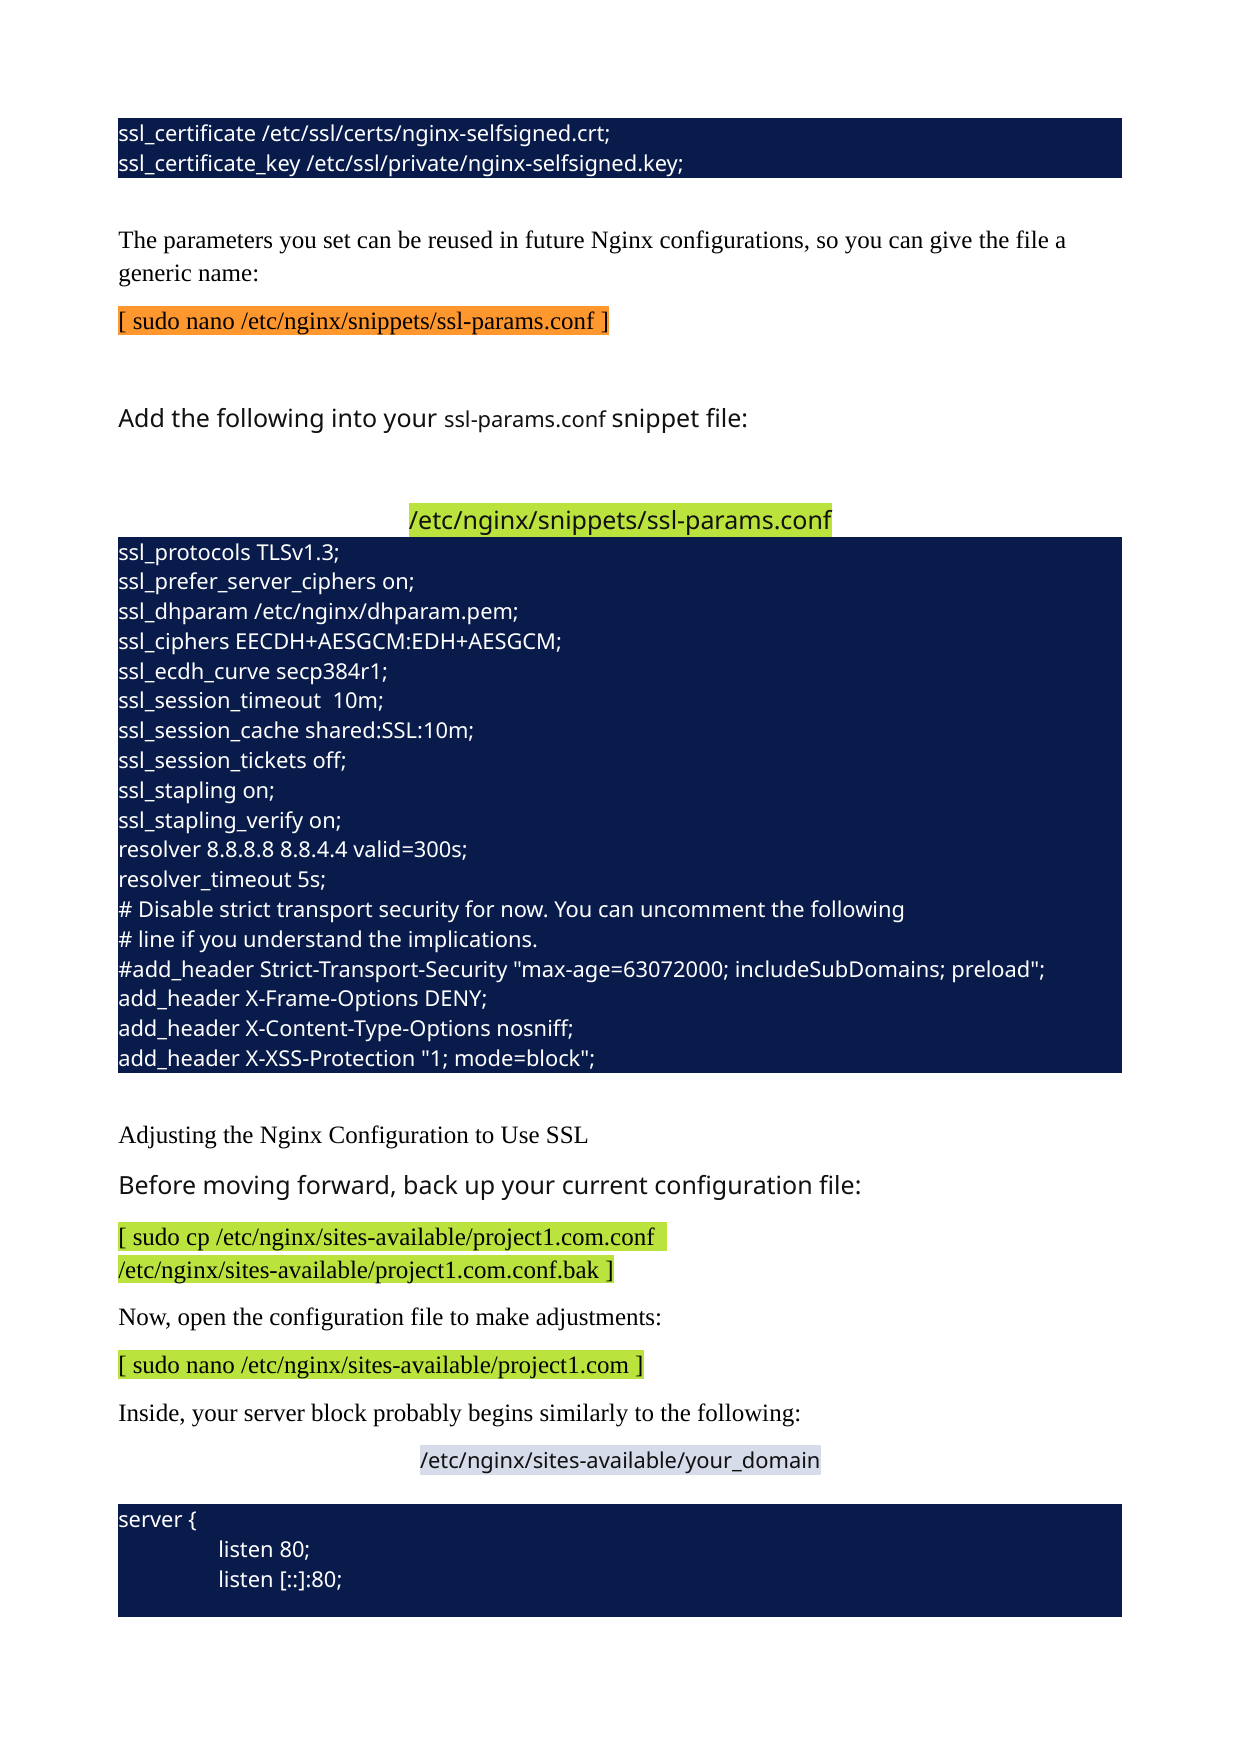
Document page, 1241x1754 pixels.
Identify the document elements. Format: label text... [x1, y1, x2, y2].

text ssl_session_tickets off; [118, 745, 1122, 775]
text [ sudo nano /etc/nginx/sites-available/project1.com ] [118, 1350, 1122, 1379]
text Before moving forward, back up your current configuration file: [118, 1168, 1122, 1202]
text ssl_certificate_key /etc/ssl/private/nginx-selfsigned.key; [118, 148, 1122, 178]
text add_header X-XSS-Protection "1; mode=block"; [118, 1043, 1122, 1073]
text ssl_ecdh_curve secp384r1; [118, 656, 1122, 686]
text ssl_protocols TLSv1.3; [118, 537, 1122, 566]
text ssl_certificate /etc/ssl/certs/nginx-selfsigned.crt; [118, 118, 1122, 148]
text ssl_stapling_verify on; [118, 805, 1122, 834]
text /etc/nginx/snippets/ssl-params.conf [118, 502, 1122, 537]
text add_header X-Frame-Options DENY; [118, 983, 1122, 1013]
text add_header X-Content-Type-Options nosniff; [118, 1013, 1122, 1043]
text /etc/nginx/sites-available/your_domain [118, 1445, 1122, 1475]
text [ sudo cp /etc/nginx/sites-available/project1.com.conf /etc/nginx/sites-available/project1.com.conf.bak ] [118, 1222, 1122, 1283]
text Add the following into your ssl-params.conf snippet file: [118, 401, 1122, 435]
text Adjusting the Nginx Configuration to Use SSL [118, 1120, 1122, 1149]
text Now, open the configuration file to make adjustments: [118, 1302, 1122, 1331]
text ssl_ciphers EECDH+AESGCM:EDH+AESGCM; [118, 626, 1122, 656]
text listen 80; [118, 1534, 1122, 1564]
text server { [118, 1504, 1122, 1534]
text resolver_timeout 5s; [118, 864, 1122, 894]
text ssl_session_timeout 10m; [118, 686, 1122, 715]
text [ sudo nano /etc/nginx/snippets/ssl-params.conf ] [118, 306, 1122, 335]
text # Disable strict transport security for now. You can uncomment the following [118, 894, 1122, 924]
text Inside, your server block probably begins similarly to the following: [118, 1398, 1122, 1426]
text The parameters you set can be reused in future Nginx configurations, so you can give the file a generic name: [118, 225, 1122, 287]
text resolver 8.8.8.8 8.8.4.4 valid=300s; [118, 834, 1122, 864]
text ssl_stapling on; [118, 775, 1122, 805]
text ssl_prefer_server_ciphers on; [118, 566, 1122, 596]
text # line if you understand the implications. [118, 924, 1122, 954]
text ssl_dhparam /etc/nginx/dhparam.pem; [118, 596, 1122, 626]
text ssl_session_cache shared:SSL:10m; [118, 715, 1122, 745]
text #add_header Strict-Transport-Security "max-age=63072000; includeSubDomains; preload"; [118, 954, 1122, 983]
text listen [::]:80; [118, 1564, 1122, 1594]
